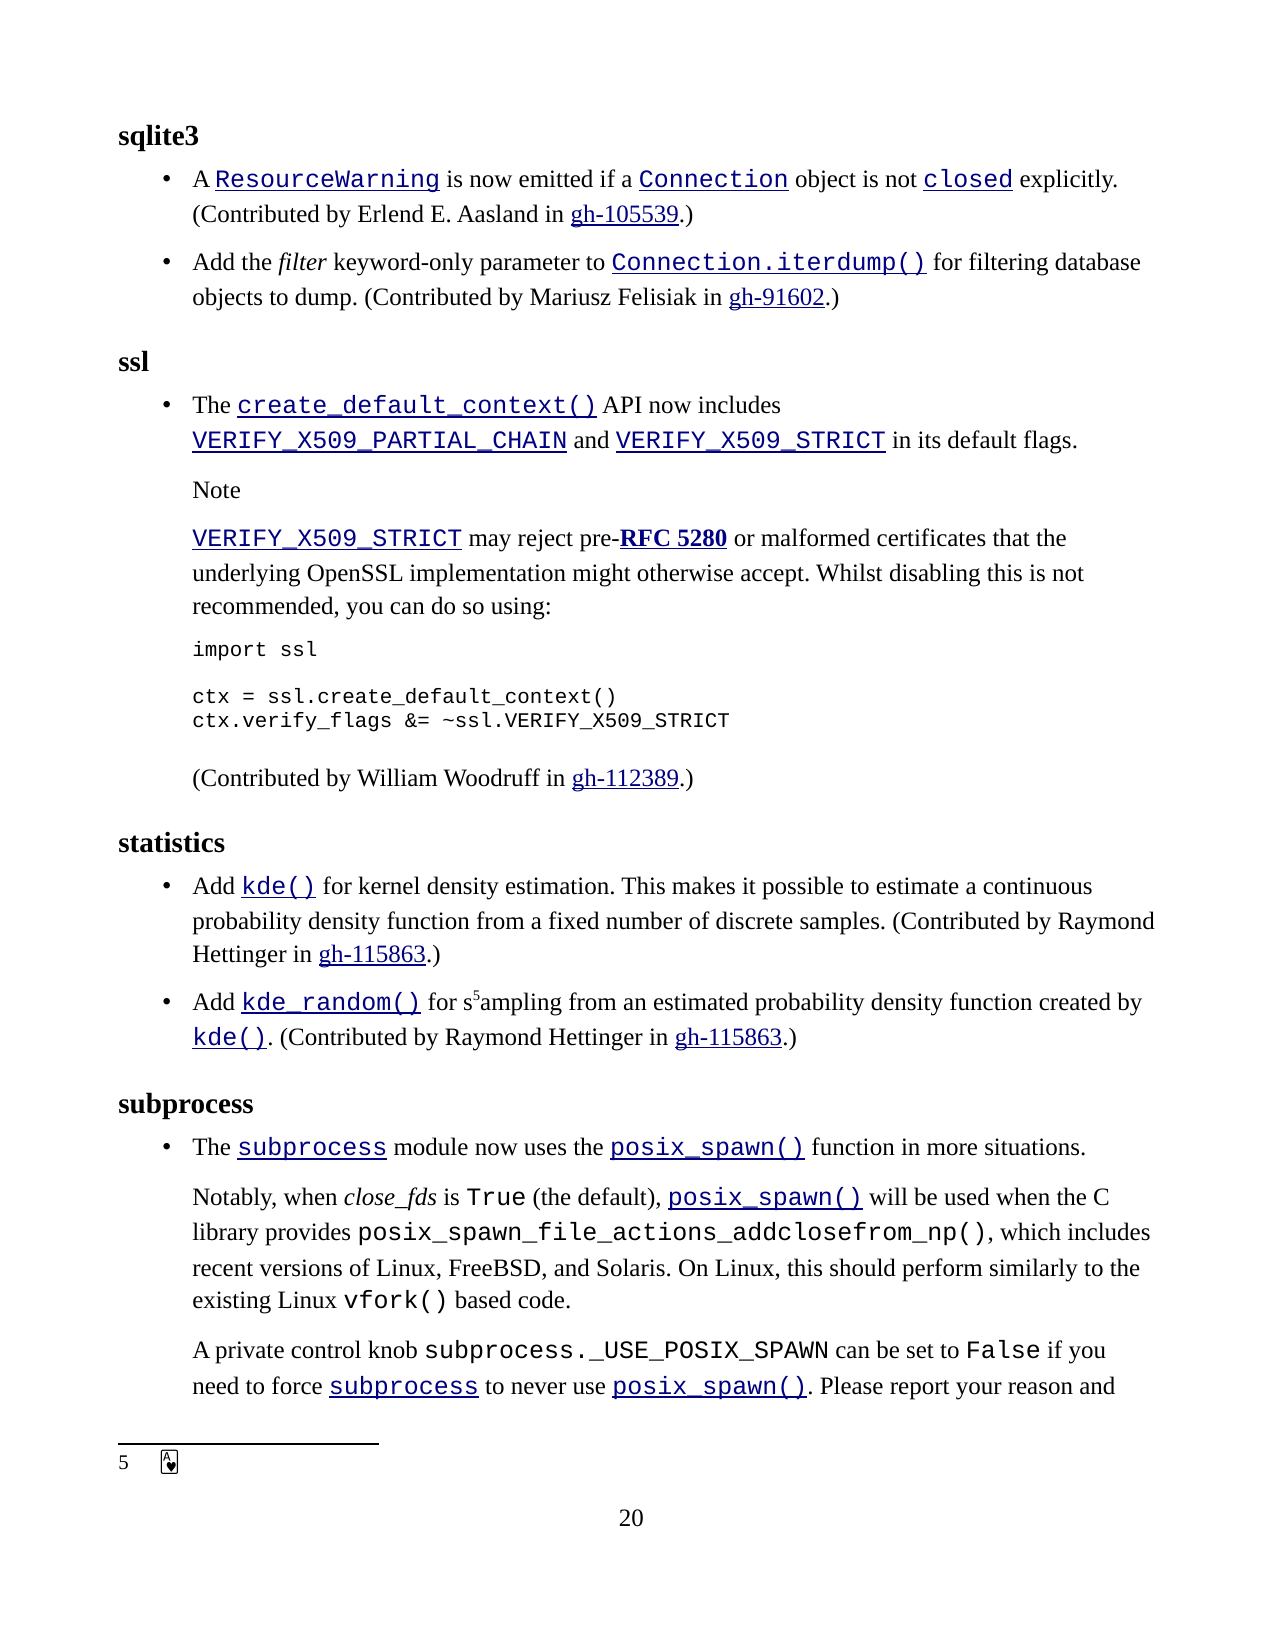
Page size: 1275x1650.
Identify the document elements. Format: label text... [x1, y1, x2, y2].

list Notably, when close_fds is True (the default), posix_spawn() will be used when the C library provides posix_spawn_file_actions_addclosefrom_np(), which includes recent versions of Linux, FreeBSD, and Solaris. On Linux, this should perform similarly to the existing Linux vfork() based code. [162, 1182, 1157, 1316]
list A ResourceWarning is now emitted if a Connection object is not closed explicitly. (Contributed by Erlend E. Aasland in gh-105539.) [162, 164, 1157, 228]
subtitle subprocess [118, 1086, 1157, 1120]
list import ssl [162, 639, 1157, 662]
list (Contributed by William Woodruff in gh-112389.) [162, 763, 1157, 791]
list ctx = ssl.create_default_context() [162, 686, 1157, 709]
list Add kde_random() for sampling from an estimated probability density function created by kde(). (Contributed by Raymond Hettinger in gh-115863.) [162, 987, 1157, 1053]
list The create_default_context() API now includes VERIFY_X509_PARTIAL_CHAIN and VERIFY_X509_STRICT in its default flags. [162, 390, 1157, 456]
list Note [162, 475, 1157, 504]
subtitle statistics [118, 825, 1157, 858]
list VERIFY_X509_STRICT may reject pre-RFC 5280 or malformed certificates that the underlying OpenSSL implementation might otherwise accept. Whilst disabling this is not recommended, you can do so using: [162, 523, 1157, 620]
list The subprocess module now uses the posix_spawn() function in more situations. [162, 1132, 1157, 1163]
subtitle ssl [118, 344, 1157, 378]
list Add the filter keyword-only parameter to Connection.iterdump() for filtering database objects to dump. (Contributed by Mariusz Felisiak in gh-91602.) [162, 247, 1157, 311]
list A private control knob subprocess._USE_POSIX_SPAWN can be set to False if you need to force subprocess to never use posix_spawn(). Please report your reason and [162, 1336, 1157, 1402]
list ctx.verify_flags &= ~ssl.VERIFY_X509_STRICT [162, 709, 1157, 733]
list 🂱 [118, 1449, 1157, 1474]
list Add kde() for kernel density estimation. This makes it possible to estimate a continuous probability density function from a fixed number of discrete samples. (Contributed by Raymond Hettinger in gh-115863.) [162, 871, 1157, 968]
subtitle sqlite3 [118, 118, 1157, 152]
